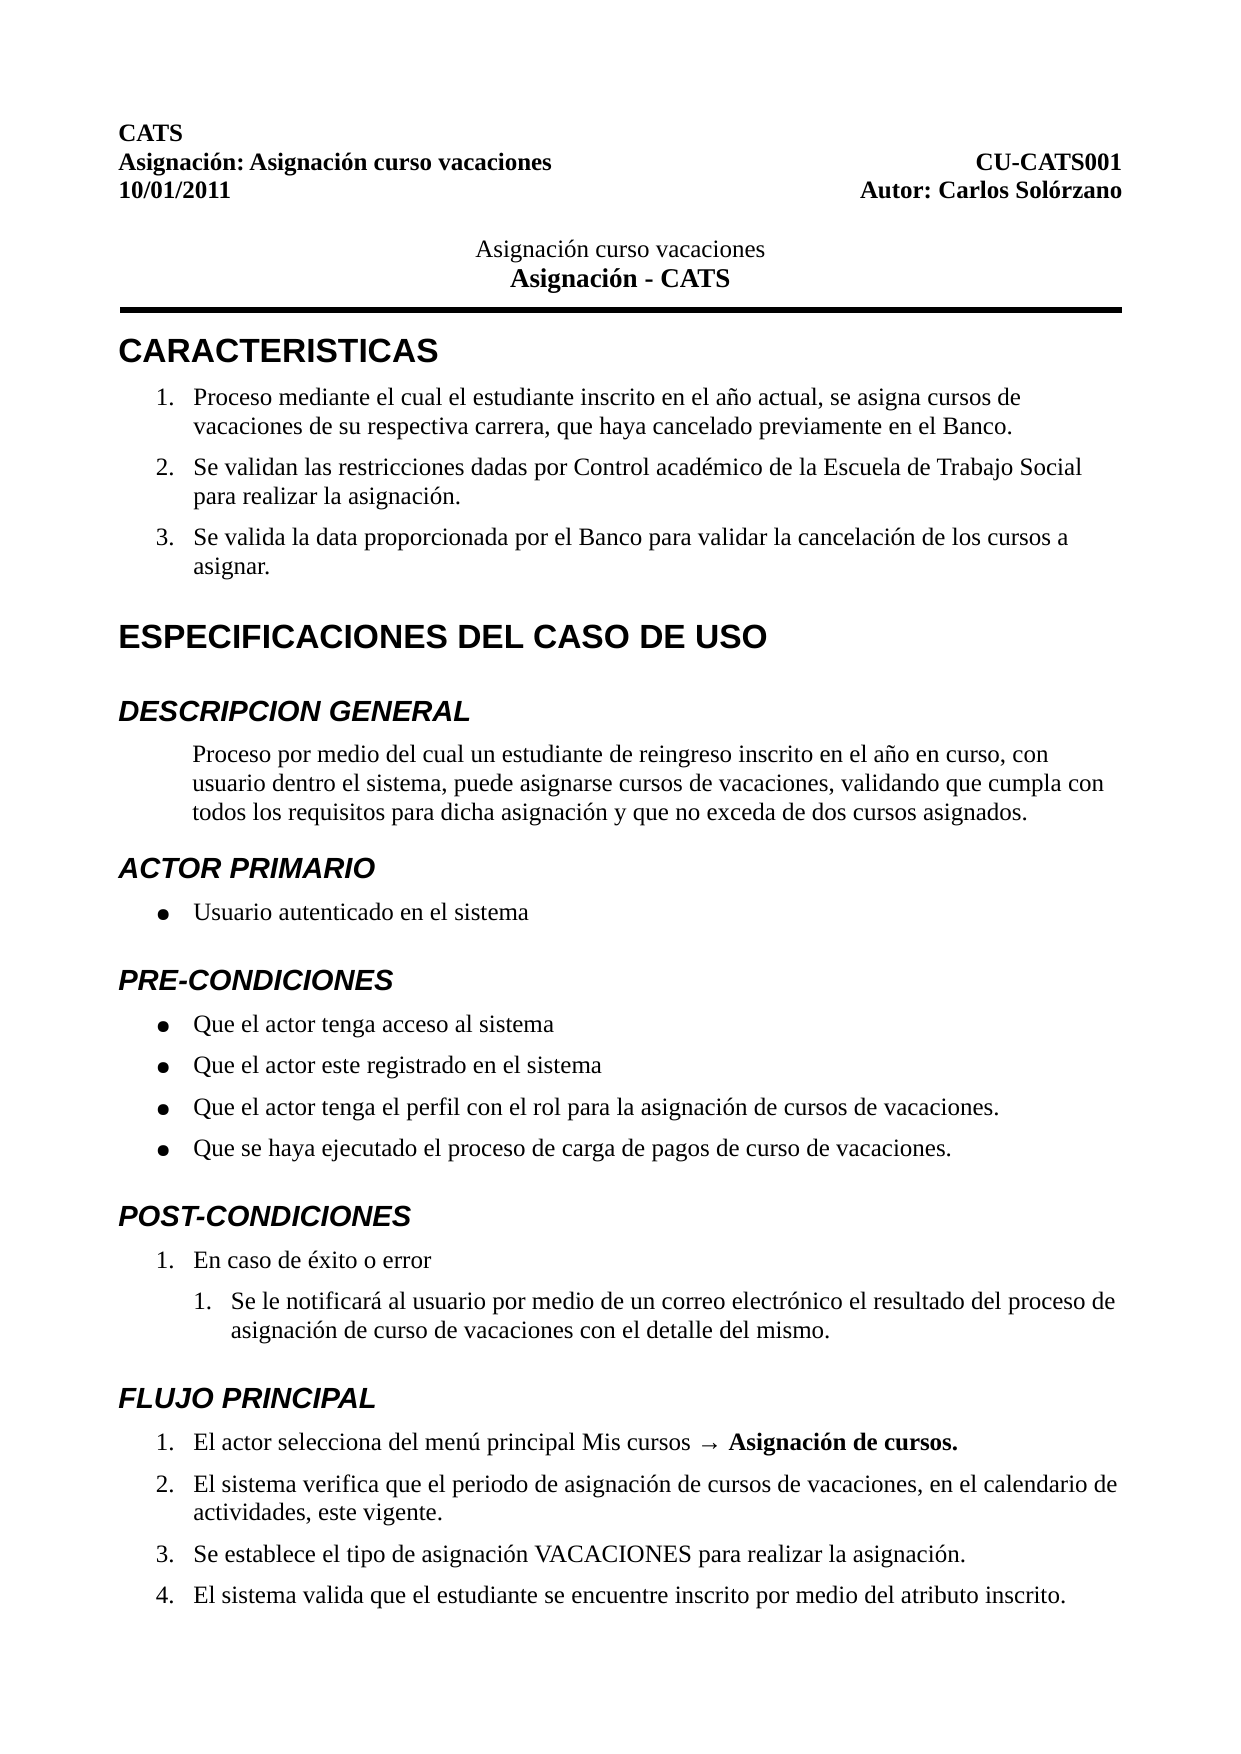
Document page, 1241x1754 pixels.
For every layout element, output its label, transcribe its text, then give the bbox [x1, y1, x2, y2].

text 1. Se le notificará al usuario por medio de un correo electrónico el resultado del proceso de asignación de curso de vacaciones con el detalle del mismo. [193, 1286, 1122, 1344]
list Se valida la data proporcionada por el Banco para validar la cancelación de los cursos a asignar. [156, 522, 1122, 580]
text Proceso por medio del cual un estudiante de reingreso inscrito en el año en curso, con usuario dentro el sistema, puede asignarse cursos de vacaciones, validando que cumpla con todos los requisitos para dicha asignación y que no exceda de dos cursos asignados. [118, 739, 1122, 826]
list En caso de éxito o error [156, 1245, 1122, 1274]
subtitle FLUJO PRINCIPAL [118, 1381, 1122, 1415]
list El sistema valida que el estudiante se encuentre inscrito por medio del atributo inscrito. [156, 1580, 1122, 1609]
subtitle ESPECIFICACIONES DEL CASO DE USO [118, 617, 1122, 656]
list El sistema verifica que el periodo de asignación de cursos de vacaciones, en el calendario de actividades, este vigente. [156, 1469, 1122, 1526]
subtitle PRE-CONDICIONES [118, 963, 1122, 997]
subtitle DESCRIPCION GENERAL [118, 693, 1122, 727]
subtitle ACTOR PRIMARIO [118, 851, 1122, 884]
list Que el actor tenga acceso al sistema [156, 1009, 1122, 1038]
list El actor selecciona del menú principal Mis cursos → Asignación de cursos. [156, 1427, 1122, 1456]
subtitle POST-CONDICIONES [118, 1199, 1122, 1233]
list Que el actor tenga el perfil con el rol para la asignación de cursos de vacaciones. [156, 1092, 1122, 1120]
list Que el actor este registrado en el sistema [156, 1050, 1122, 1079]
subtitle CARACTERISTICAS [118, 331, 1122, 370]
list Proceso mediante el cual el estudiante inscrito en el año actual, se asigna cursos de vacaciones de su respectiva carrera, que haya cancelado previamente en el Banco. [156, 382, 1122, 440]
list Usuario autenticado en el sistema [156, 897, 1122, 926]
list Se establece el tipo de asignación VACACIONES para realizar la asignación. [156, 1539, 1122, 1567]
list Se validan las restricciones dadas por Control académico de la Escuela de Trabajo Social para realizar la asignación. [156, 452, 1122, 510]
list Que se haya ejecutado el proceso de carga de pagos de curso de vacaciones. [156, 1133, 1122, 1162]
text Asignación - CATS [118, 263, 1122, 294]
text Asignación curso vacaciones [118, 234, 1122, 263]
